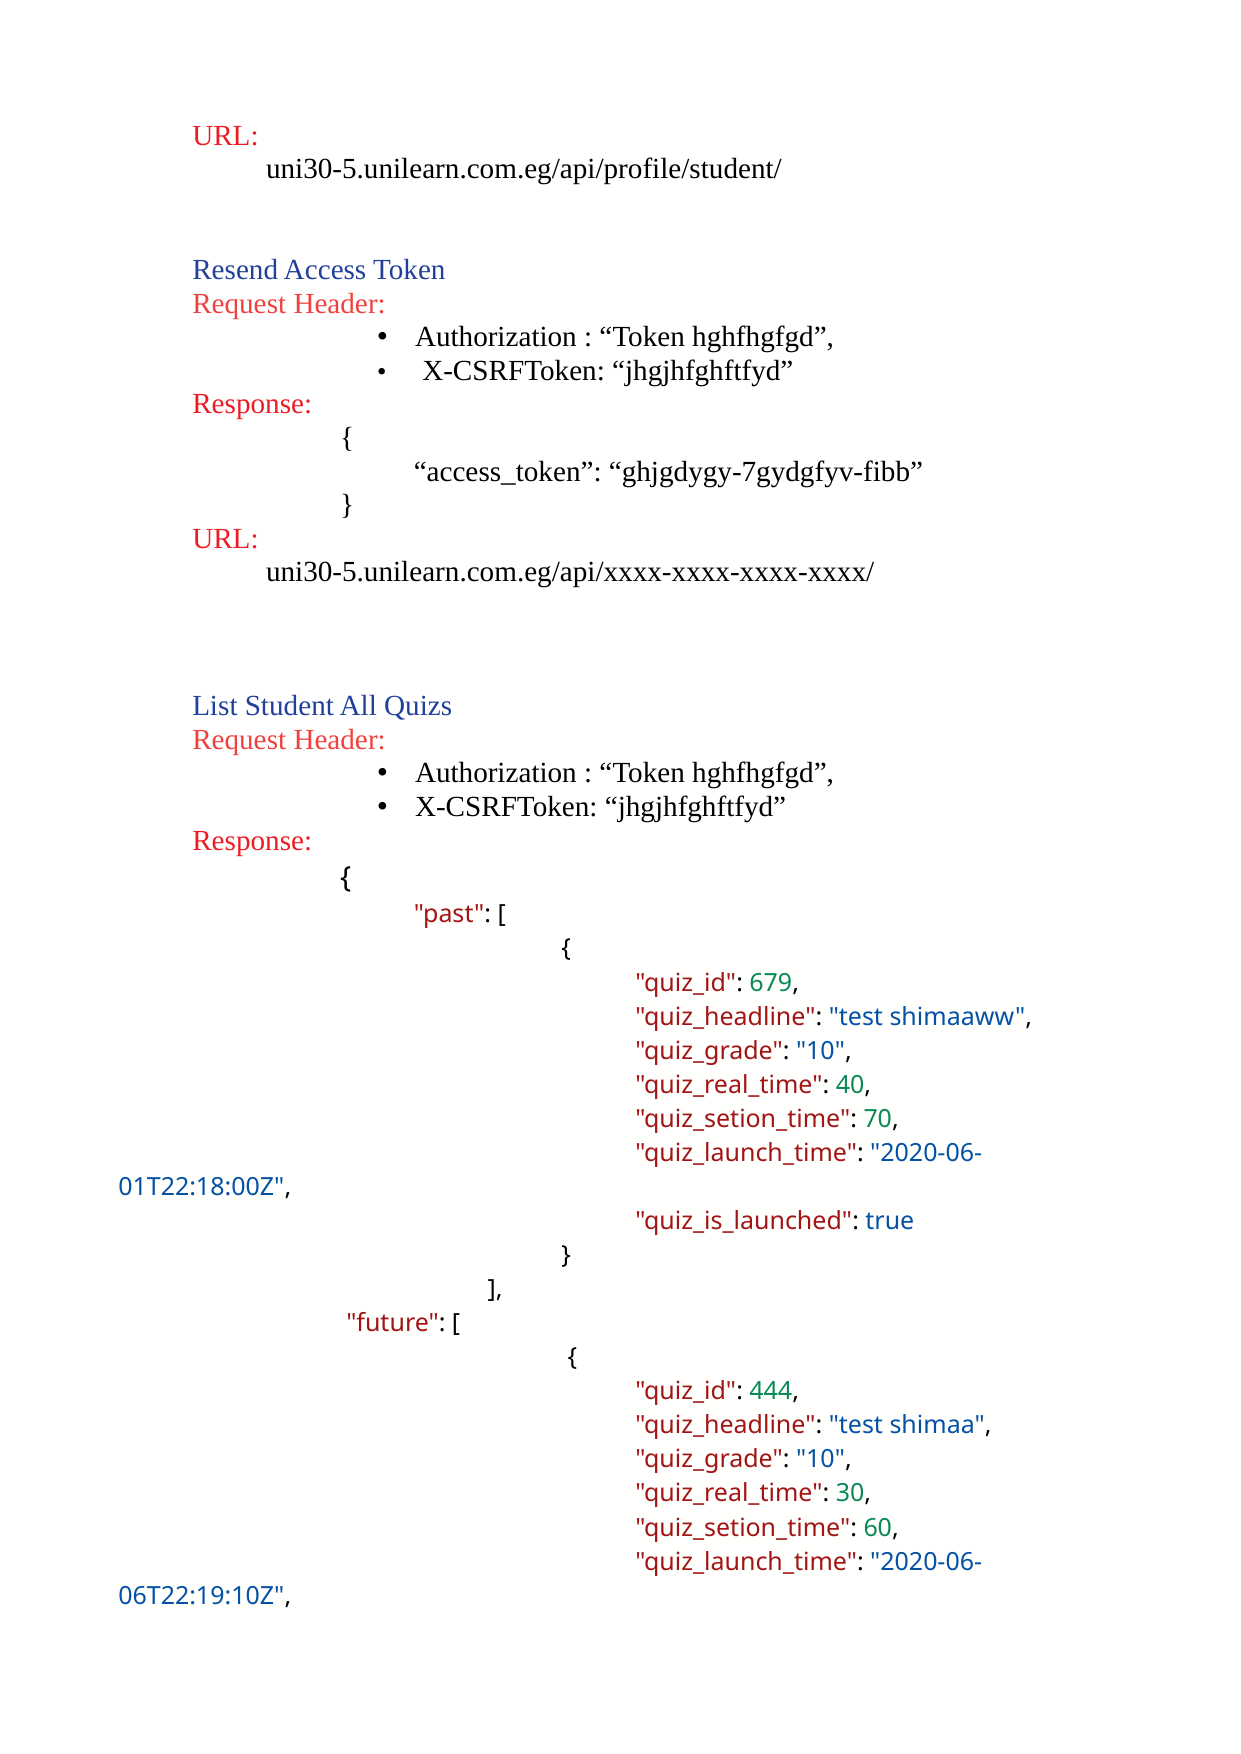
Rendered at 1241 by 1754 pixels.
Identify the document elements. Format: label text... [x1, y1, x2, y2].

text Request Header: [118, 722, 1122, 756]
text "past": [ [118, 896, 1122, 930]
text "quiz_setion_time": 60, [118, 1509, 1122, 1543]
text "quiz_headline": "test shimaa", [118, 1407, 1122, 1441]
text { [118, 420, 1122, 454]
text URL: [118, 118, 1122, 152]
text { [118, 1339, 1122, 1373]
text { [118, 930, 1122, 964]
text "quiz_id": 679, [118, 964, 1122, 998]
text "quiz_real_time": 40, [118, 1066, 1122, 1100]
text "quiz_id": 444, [118, 1373, 1122, 1407]
text uni30-5.unilearn.com.eg/api/xxxx-xxxx-xxxx-xxxx/ [118, 554, 1122, 588]
text Response: [118, 823, 1122, 856]
list Authorization : “Token hghfhgfgd”, [377, 319, 1122, 353]
text "quiz_real_time": 30, [118, 1475, 1122, 1509]
text List Student All Quizs [118, 688, 1122, 722]
list X-CSRFToken: “jhgjhfghftfyd” [377, 789, 1122, 823]
text { [118, 856, 1122, 896]
text “access_token”: “ghjgdygy-7gydgfyv-fibb” [118, 454, 1122, 487]
text URL: [118, 521, 1122, 554]
text Resend Access Token [118, 252, 1122, 286]
text "quiz_headline": "test shimaaww", [118, 998, 1122, 1032]
text ], [118, 1271, 1122, 1305]
text "future": [ [118, 1305, 1122, 1339]
text "quiz_setion_time": 70, [118, 1100, 1122, 1134]
text "quiz_grade": "10", [118, 1032, 1122, 1066]
list Authorization : “Token hghfhgfgd”, [377, 756, 1122, 789]
text uni30-5.unilearn.com.eg/api/profile/student/ [118, 152, 1122, 185]
text "quiz_launch_time": "2020-06-01T22:18:00Z", [118, 1134, 1122, 1203]
text "quiz_launch_time": "2020-06-06T22:19:10Z", [118, 1543, 1122, 1611]
text Response: [118, 387, 1122, 420]
text "quiz_grade": "10", [118, 1441, 1122, 1475]
text "quiz_is_launched": true [118, 1203, 1122, 1237]
list X-CSRFToken: “jhgjhfghftfyd” [377, 353, 1122, 387]
text } [118, 1237, 1122, 1271]
text } [118, 487, 1122, 521]
text Request Header: [118, 286, 1122, 319]
